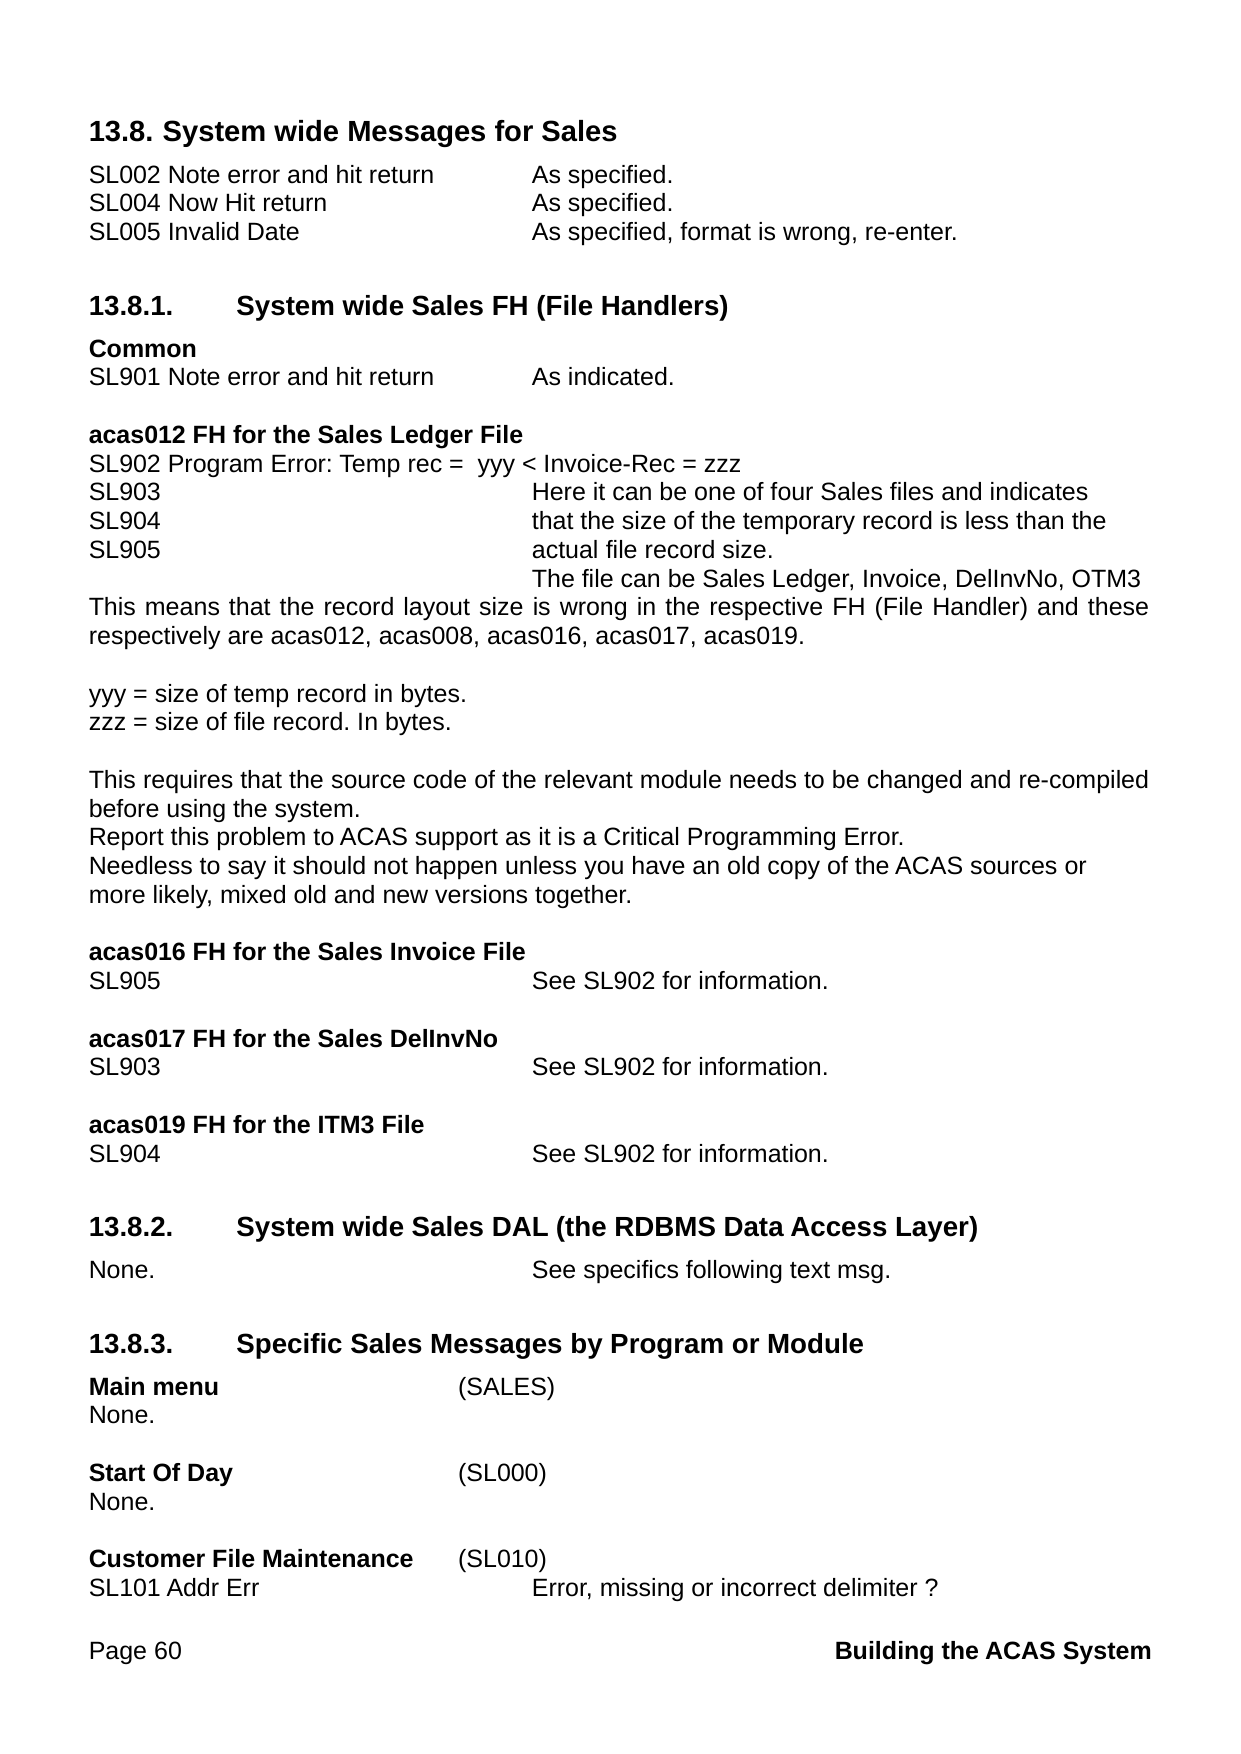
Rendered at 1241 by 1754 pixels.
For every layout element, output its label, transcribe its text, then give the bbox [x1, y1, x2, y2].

subtitle System wide Sales DAL (the RDBMS Data Access Layer) [88, 1211, 1152, 1242]
subtitle Specific Sales Messages by Program or Module [88, 1327, 1152, 1359]
text SL004 Now Hit return As specified. [88, 188, 1152, 217]
text Customer File Maintenance (SL010) [88, 1544, 1152, 1573]
text This means that the record layout size is wrong in the respective FH (File Handler) and these respectively are acas012, acas008, acas016, acas017, acas019. [88, 592, 1152, 650]
text zzz = size of file record. In bytes. [88, 707, 1152, 736]
text SL901 Note error and hit return As indicated. [88, 362, 1152, 391]
text Main menu (SALES) [88, 1371, 1152, 1400]
text None. [88, 1486, 1152, 1515]
text SL905 actual file record size. [88, 535, 1152, 563]
text SL101 Addr Err Error, missing or incorrect delimiter ? [88, 1573, 1152, 1601]
text Start Of Day (SL000) [88, 1458, 1152, 1486]
text more likely, mixed old and new versions together. [88, 880, 1152, 908]
text SL902 Program Error: Temp rec = yyy < Invoice-Rec = zzz [88, 448, 1152, 477]
subtitle System wide Sales FH (File Handlers) [88, 289, 1152, 321]
text None. See specifics following text msg. [88, 1255, 1152, 1284]
text SL903 See SL902 for information. [88, 1052, 1152, 1081]
text acas017 FH for the Sales DelInvNo [88, 1023, 1152, 1052]
text The file can be Sales Ledger, Invoice, DelInvNo, OTM3 [88, 563, 1152, 592]
text Needless to say it should not happen unless you have an old copy of the ACAS sources or [88, 851, 1152, 880]
text Common [88, 333, 1152, 362]
text None. [88, 1400, 1152, 1429]
text SL002 Note error and hit return As specified. [88, 159, 1152, 188]
text This requires that the source code of the relevant module needs to be changed and re-compiled before using the system. [88, 765, 1152, 822]
subtitle System wide Messages for Sales [88, 113, 1152, 147]
text SL005 Invalid Date As specified, format is wrong, re-enter. [88, 217, 1152, 246]
text yyy = size of temp record in bytes. [88, 678, 1152, 707]
text Report this problem to ACAS support as it is a Critical Programming Error. [88, 822, 1152, 851]
text acas016 FH for the Sales Invoice File [88, 937, 1152, 966]
text acas012 FH for the Sales Ledger File [88, 420, 1152, 448]
text SL904 that the size of the temporary record is less than the [88, 506, 1152, 535]
text SL904 See SL902 for information. [88, 1138, 1152, 1167]
text acas019 FH for the ITM3 File [88, 1110, 1152, 1138]
text SL903 Here it can be one of four Sales files and indicates [88, 477, 1152, 506]
text SL905 See SL902 for information. [88, 966, 1152, 995]
